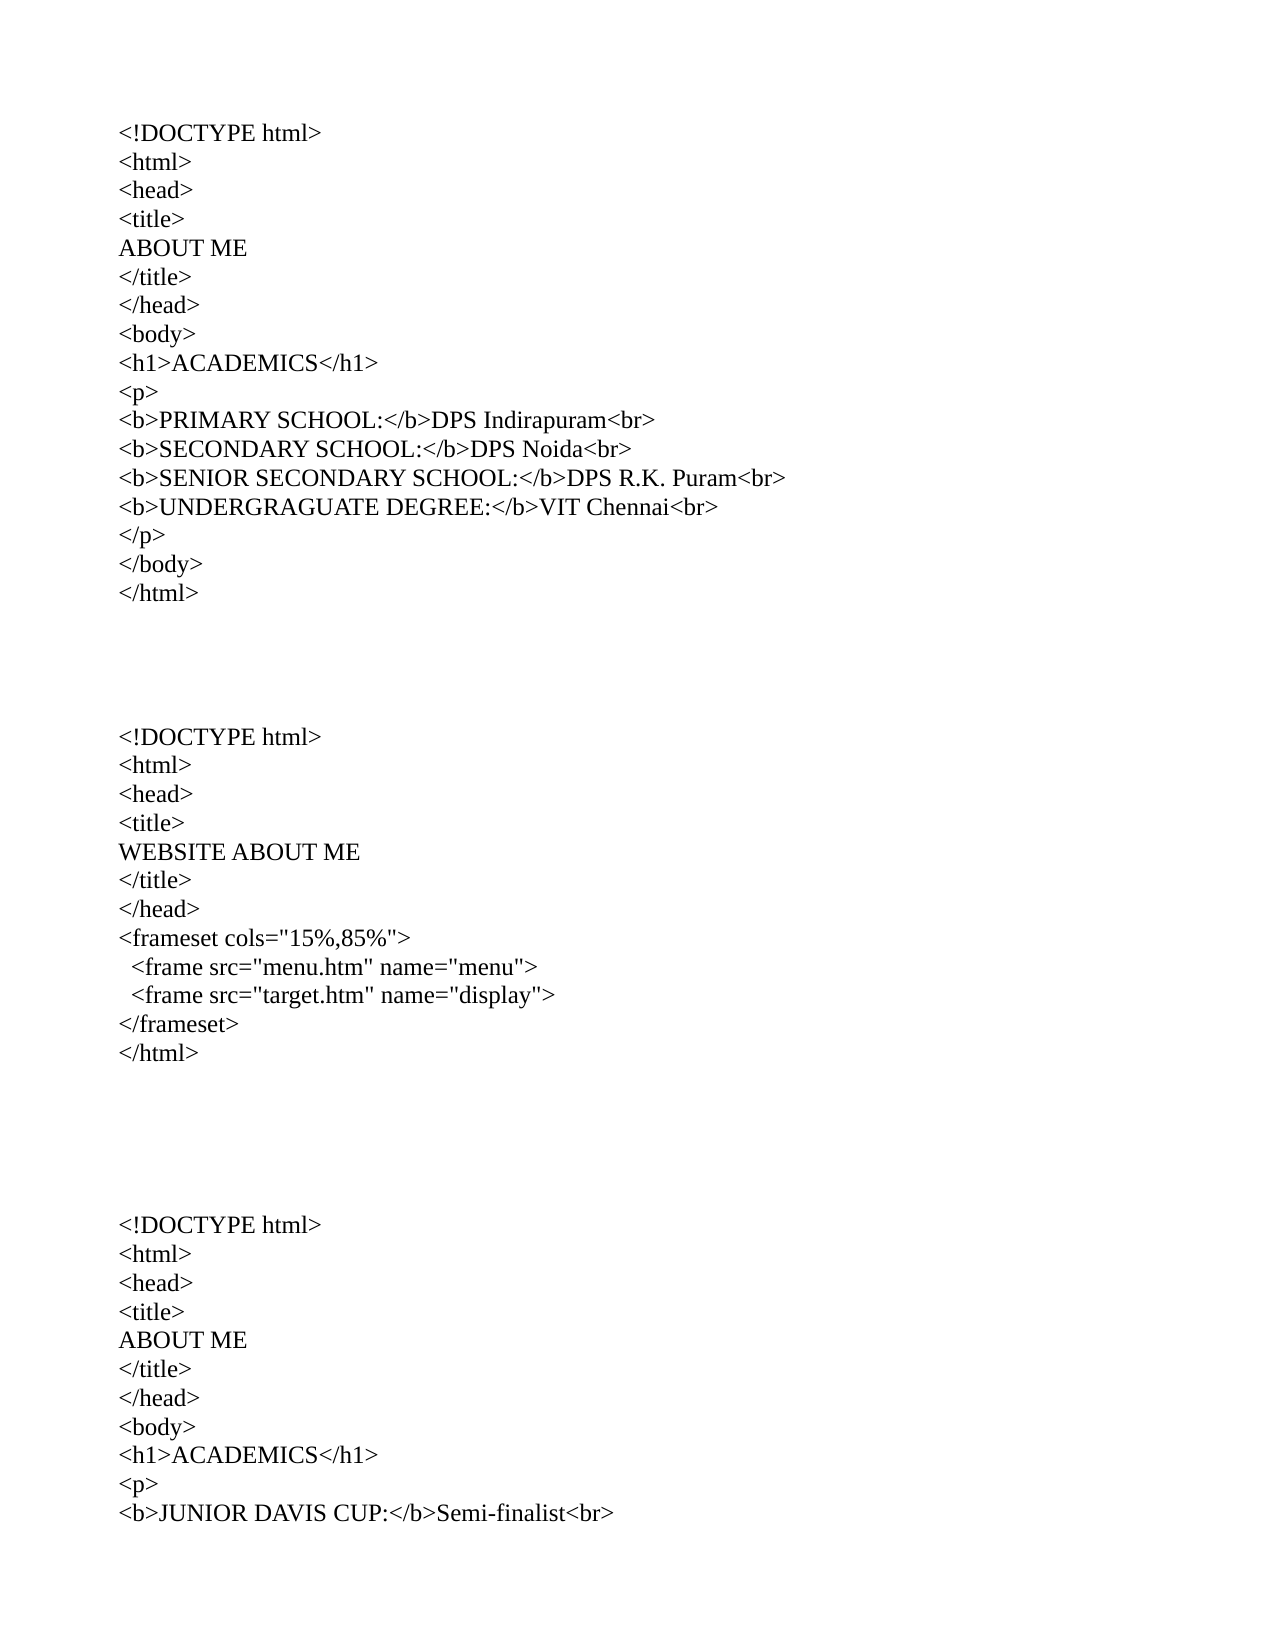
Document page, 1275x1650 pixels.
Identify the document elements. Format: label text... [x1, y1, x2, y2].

text </title> [118, 262, 1157, 291]
text <b>JUNIOR DAVIS CUP:</b>Semi-finalist<br> [118, 1498, 1157, 1527]
text ABOUT ME [118, 233, 1157, 262]
text </html> [118, 578, 1157, 607]
text <title> [118, 204, 1157, 233]
text <title> [118, 808, 1157, 837]
text </p> [118, 521, 1157, 549]
text <p> [118, 1469, 1157, 1498]
text </head> [118, 894, 1157, 923]
text <b>SENIOR SECONDARY SCHOOL:</b>DPS R.K. Puram<br> [118, 463, 1157, 492]
text WEBSITE ABOUT ME [118, 837, 1157, 866]
text <b>SECONDARY SCHOOL:</b>DPS Noida<br> [118, 434, 1157, 463]
text <frame src="target.htm" name="display"> [118, 981, 1157, 1009]
text <body> [118, 1412, 1157, 1441]
text <head> [118, 176, 1157, 204]
text <body> [118, 319, 1157, 348]
text </title> [118, 866, 1157, 894]
text <!DOCTYPE html> [118, 1211, 1157, 1239]
text </body> [118, 549, 1157, 578]
text </frameset> [118, 1009, 1157, 1038]
text <title> [118, 1297, 1157, 1326]
text </head> [118, 1383, 1157, 1412]
text <b>UNDERGRAGUATE DEGREE:</b>VIT Chennai<br> [118, 492, 1157, 521]
text <h1>ACADEMICS</h1> [118, 348, 1157, 377]
text </head> [118, 291, 1157, 319]
text ABOUT ME [118, 1326, 1157, 1354]
text <h1>ACADEMICS</h1> [118, 1441, 1157, 1469]
text <html> [118, 1239, 1157, 1268]
text <b>PRIMARY SCHOOL:</b>DPS Indirapuram<br> [118, 406, 1157, 434]
text </title> [118, 1354, 1157, 1383]
text <!DOCTYPE html> [118, 118, 1157, 147]
text <p> [118, 377, 1157, 406]
text <frameset cols="15%,85%"> [118, 923, 1157, 952]
text <frame src="menu.htm" name="menu"> [118, 952, 1157, 981]
text </html> [118, 1038, 1157, 1067]
text <head> [118, 1268, 1157, 1297]
text <html> [118, 147, 1157, 176]
text <head> [118, 779, 1157, 808]
text <html> [118, 751, 1157, 779]
text <!DOCTYPE html> [118, 722, 1157, 751]
